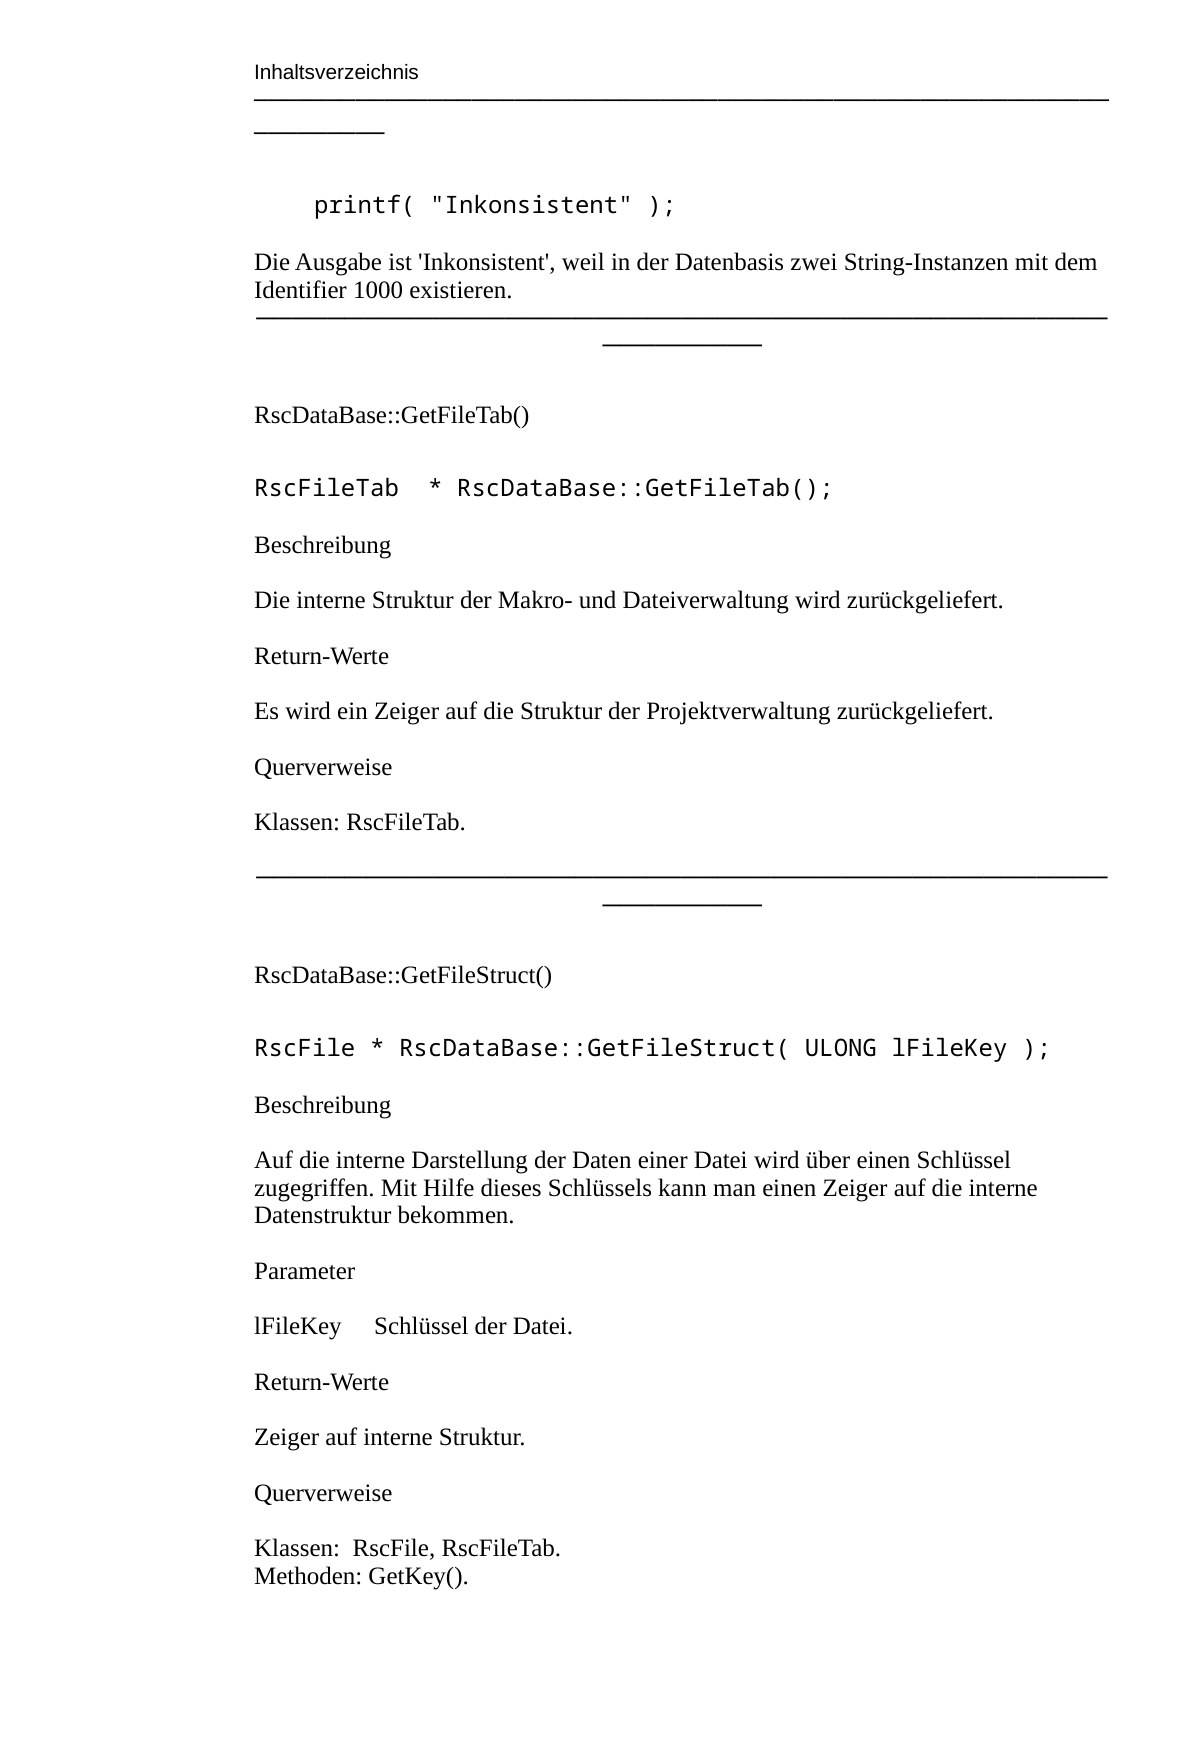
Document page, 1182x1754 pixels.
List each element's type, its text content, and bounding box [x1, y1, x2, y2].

list printf( "Inkonsistent" ); [254, 188, 1110, 221]
list RscFileTab * RscDataBase::GetFileTab(); [254, 471, 1110, 503]
text RscDataBase::GetFileTab() [254, 401, 1110, 429]
text Es wird ein Zeiger auf die Struktur der Projektverwaltung zurückgeliefert. [254, 697, 1110, 725]
text Beschreibung [254, 1091, 1110, 1118]
text RscDataBase::GetFileStruct() [254, 961, 1110, 988]
text Beschreibung [254, 531, 1110, 559]
text Querverweise [254, 1479, 1110, 1506]
text Zeiger auf interne Struktur. [254, 1423, 1110, 1451]
list RscFile * RscDataBase::GetFileStruct( ULONG lFileKey ); [254, 1030, 1110, 1063]
text Querverweise [254, 753, 1110, 780]
text Die Ausgabe ist 'Inkonsistent', weil in der Datenbasis zwei String-Instanzen mit dem Identifier 1000 existieren. [254, 248, 1110, 304]
text Auf die interne Darstellung der Daten einer Datei wird über einen Schlüssel zugegriffen. Mit Hilfe dieses Schlüssels kann man einen Zeiger auf die interne Datenstruktur bekommen. [254, 1146, 1110, 1229]
text ───────────────────────────────────────────────────────── [254, 863, 1110, 919]
text Die interne Struktur der Makro- und Dateiverwaltung wird zurückgeliefert. [254, 586, 1110, 614]
text Return-Werte [254, 642, 1110, 669]
text Klassen: RscFile, RscFileTab. [254, 1534, 1110, 1562]
text Methoden: GetKey(). [254, 1562, 1110, 1589]
text ───────────────────────────────────────────────────────── [254, 304, 1110, 359]
text Klassen: RscFileTab. [254, 808, 1110, 836]
text Parameter [254, 1257, 1110, 1285]
text Return-Werte [254, 1368, 1110, 1396]
text lFileKey Schlüssel der Datei. [254, 1312, 1110, 1340]
